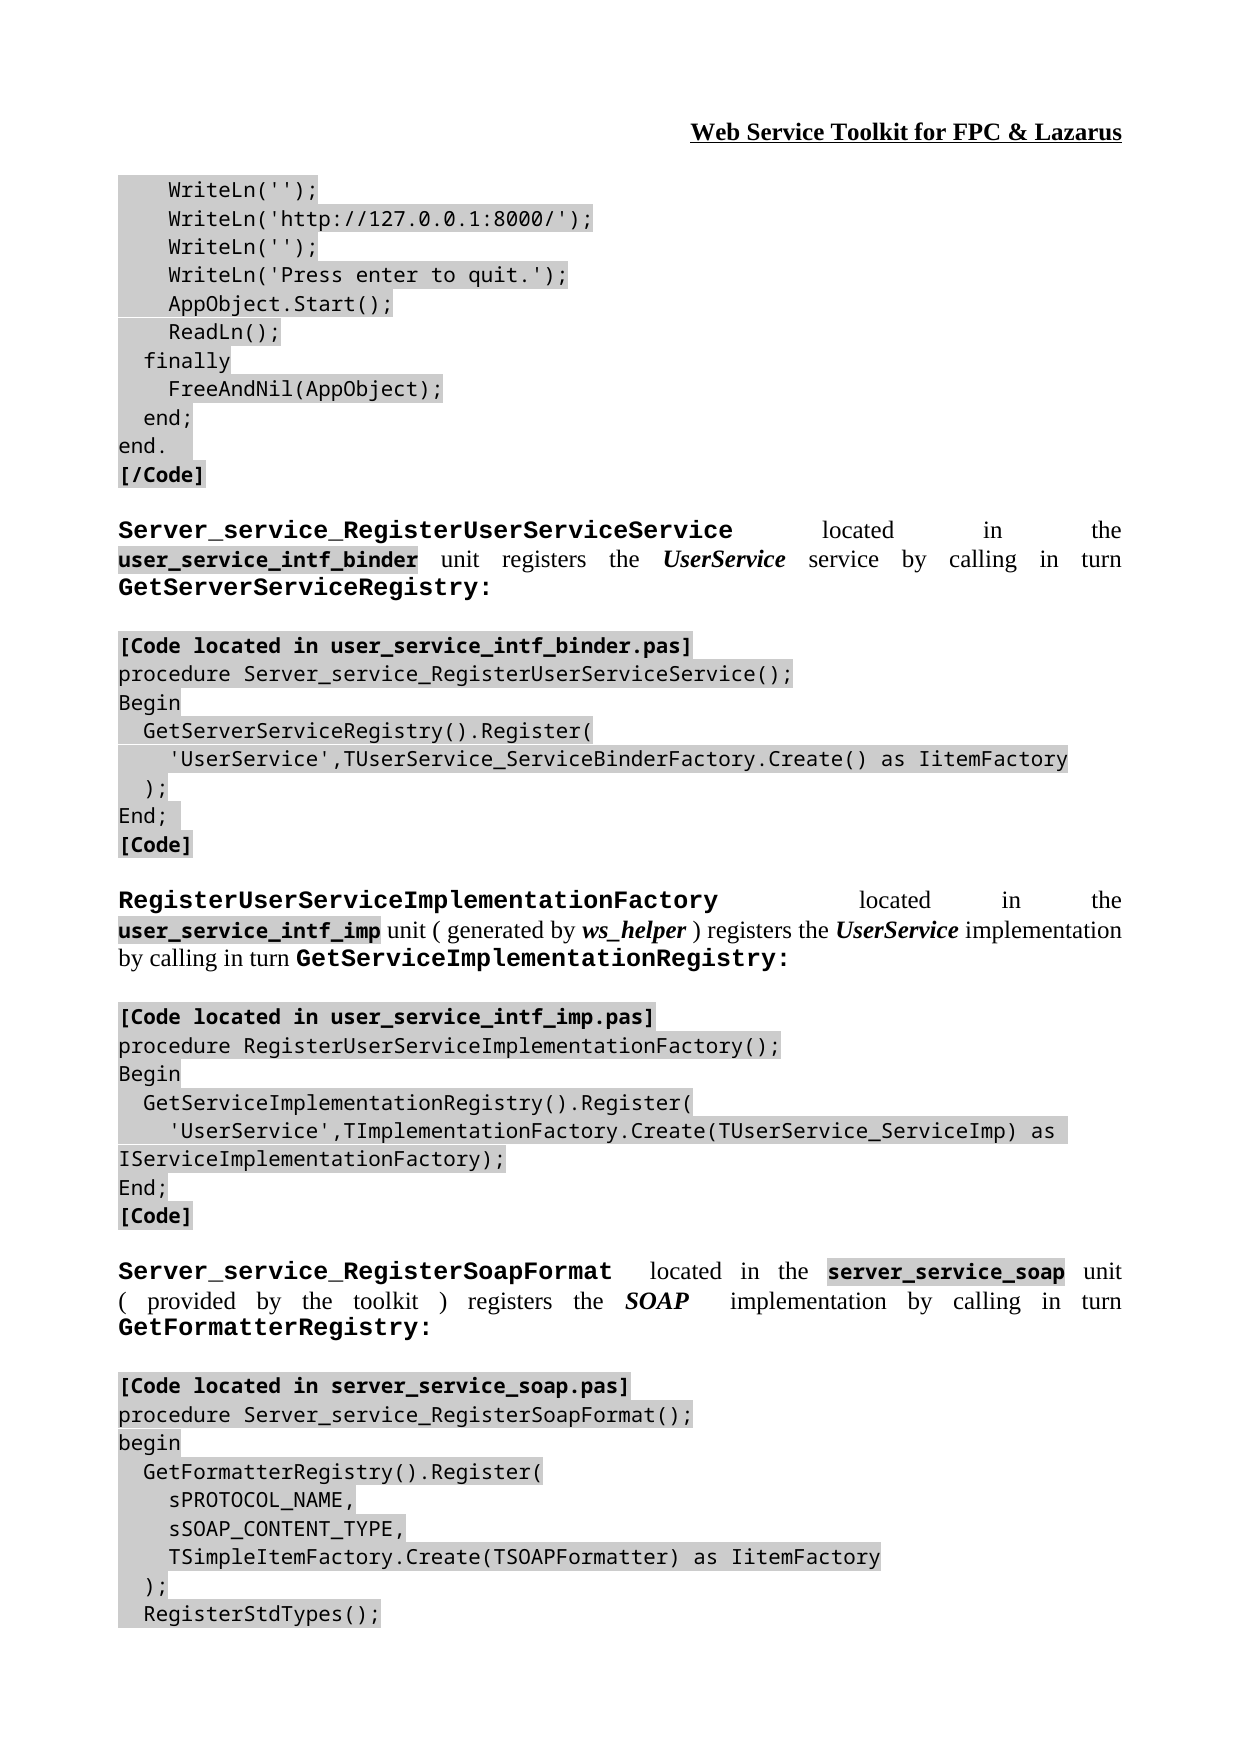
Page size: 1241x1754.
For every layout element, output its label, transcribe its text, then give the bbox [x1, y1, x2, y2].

text procedure RegisterUserServiceImplementationFactory(); [118, 1031, 1122, 1059]
text procedure Server_service_RegisterUserServiceService(); [118, 659, 1122, 688]
text Begin [118, 1059, 1122, 1088]
text finally [118, 346, 1122, 374]
text sSOAP_CONTENT_TYPE, [118, 1514, 1122, 1542]
text WriteLn('http://127.0.0.1:8000/'); [118, 204, 1122, 232]
text [Code located in server_service_soap.pas] [118, 1372, 1122, 1400]
text RegisterStdTypes(); [118, 1599, 1122, 1628]
text RegisterUserServiceImplementationFactory located in the user_service_intf_imp unit ( generated by ws_helper ) registers the UserService implementation by calling in turn GetServiceImplementationRegistry: [118, 886, 1122, 974]
text Begin [118, 688, 1122, 716]
text End; [118, 801, 1122, 830]
text GetFormatterRegistry().Register( [118, 1457, 1122, 1485]
text WriteLn('Press enter to quit.'); [118, 261, 1122, 289]
text begin [118, 1428, 1122, 1457]
text [/Code] [118, 460, 1122, 488]
text AppObject.Start(); [118, 289, 1122, 317]
text GetServerServiceRegistry().Register( [118, 716, 1122, 744]
text ); [118, 1571, 1122, 1599]
text WriteLn(''); [118, 232, 1122, 261]
text end; [118, 403, 1122, 431]
text TSimpleItemFactory.Create(TSOAPFormatter) as IitemFactory [118, 1542, 1122, 1571]
text procedure Server_service_RegisterSoapFormat(); [118, 1400, 1122, 1428]
text End; [118, 1173, 1122, 1201]
text [Code] [118, 830, 1122, 858]
text GetServiceImplementationRegistry().Register( [118, 1088, 1122, 1116]
text ReadLn(); [118, 317, 1122, 346]
text WriteLn(''); [118, 175, 1122, 204]
text [Code located in user_service_intf_binder.pas] [118, 631, 1122, 659]
text ); [118, 773, 1122, 801]
text sPROTOCOL_NAME, [118, 1485, 1122, 1514]
text FreeAndNil(AppObject); [118, 374, 1122, 403]
text [Code] [118, 1201, 1122, 1230]
text Server_service_RegisterSoapFormat located in the server_service_soap unit ( provided by the toolkit ) registers the SOAP implementation by calling in turn GetFormatterRegistry: [118, 1257, 1122, 1343]
text 'UserService',TUserService_ServiceBinderFactory.Create() as IitemFactory [118, 744, 1122, 773]
text end. [118, 431, 1122, 460]
text Server_service_RegisterUserServiceService located in the user_service_intf_binder unit registers the UserService service by calling in turn GetServerServiceRegistry: [118, 516, 1122, 602]
text [Code located in user_service_intf_imp.pas] [118, 1002, 1122, 1031]
text 'UserService',TImplementationFactory.Create(TUserService_ServiceImp) as IServiceImplementationFactory); [118, 1116, 1122, 1173]
